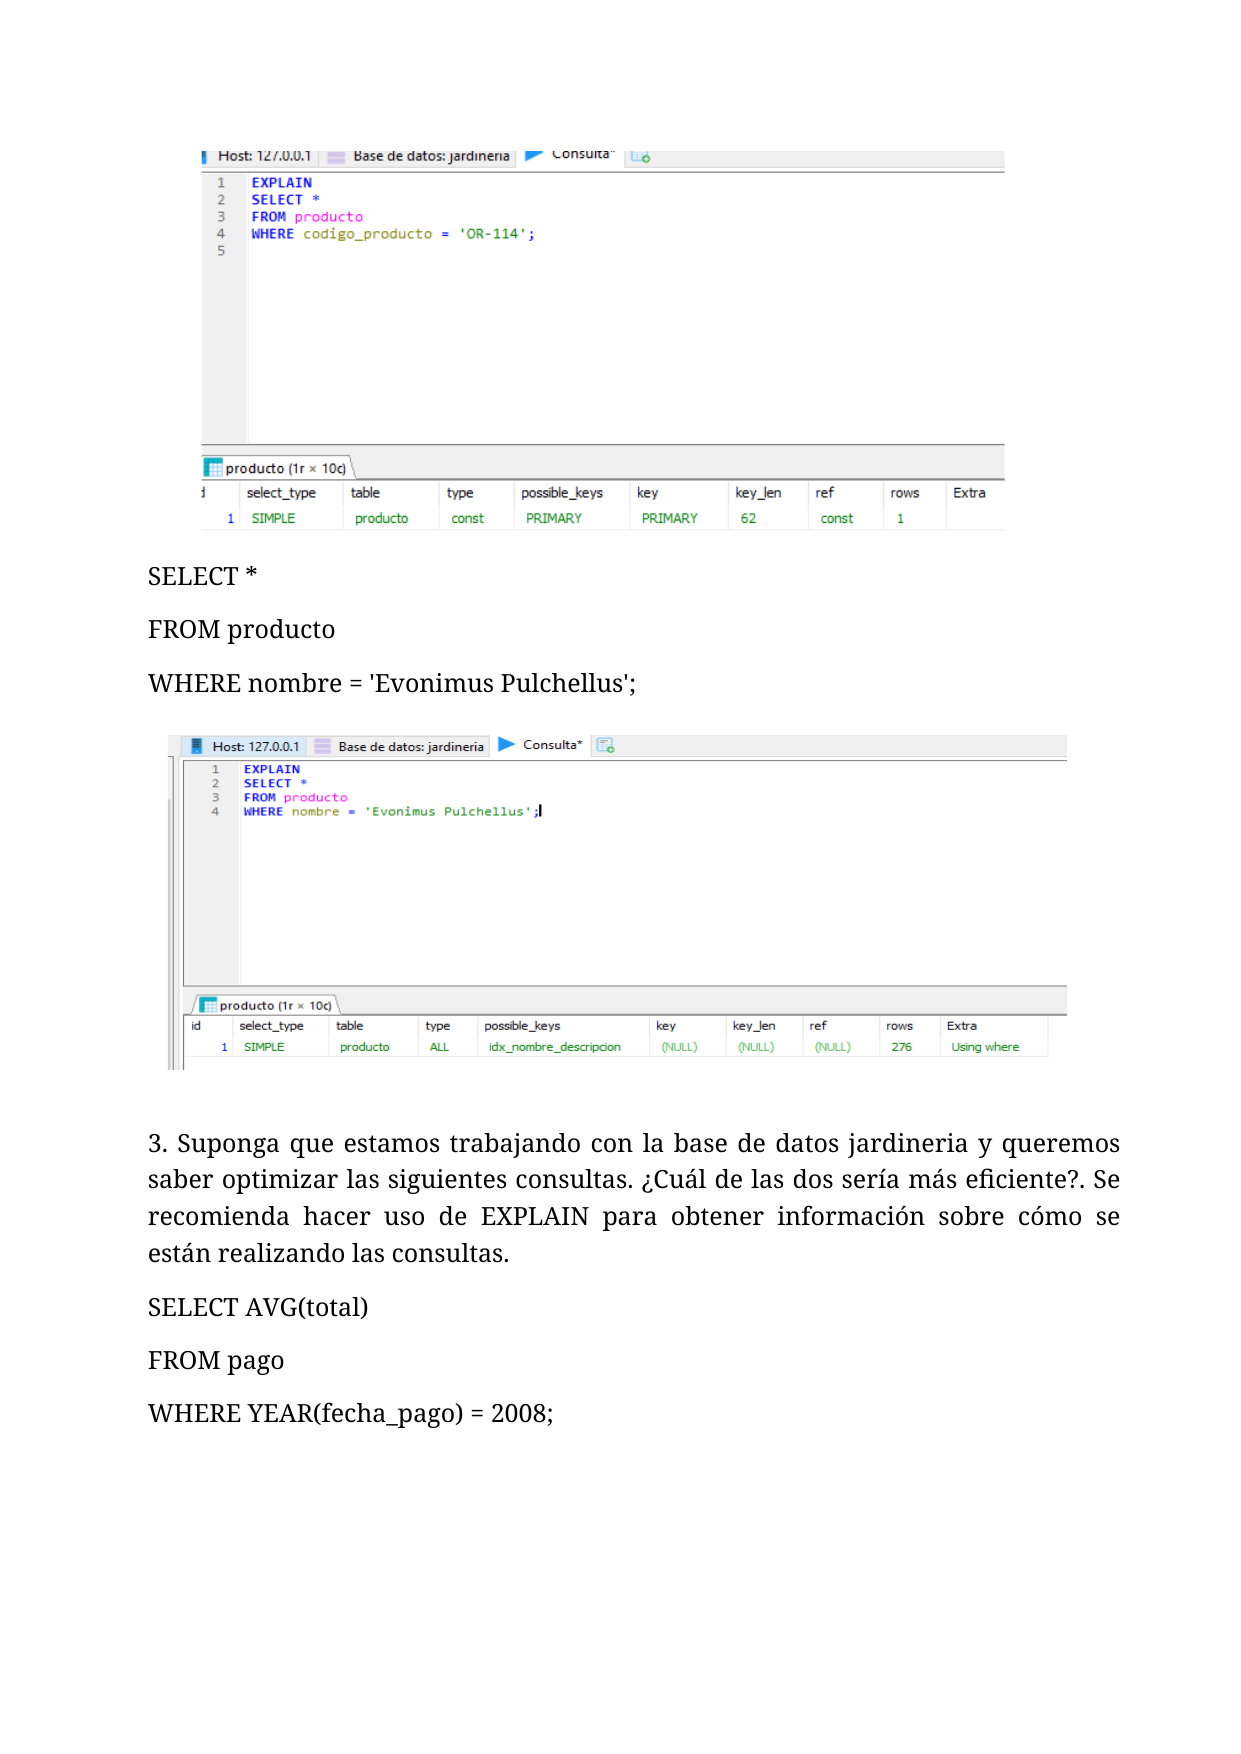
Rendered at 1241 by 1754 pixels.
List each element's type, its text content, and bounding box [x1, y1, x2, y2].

text 3. Suponga que estamos trabajando con la base de datos jardineria y queremos saber optimizar las siguientes consultas. ¿Cuál de las dos sería más eficiente?. Se recomienda hacer uso de EXPLAIN para obtener información sobre cómo se están realizando las consultas. [148, 1125, 1122, 1270]
text FROM pago [148, 1343, 1122, 1377]
picture [167, 735, 1067, 1070]
text WHERE nombre = 'Evonimus Pulchellus'; [148, 666, 1122, 700]
text SELECT * [148, 151, 1122, 593]
picture [201, 151, 1005, 556]
text SELECT AVG(total) [148, 1289, 1122, 1323]
text FROM producto [148, 612, 1122, 646]
text WHERE YEAR(fecha_pago) = 2008; [148, 1396, 1122, 1430]
